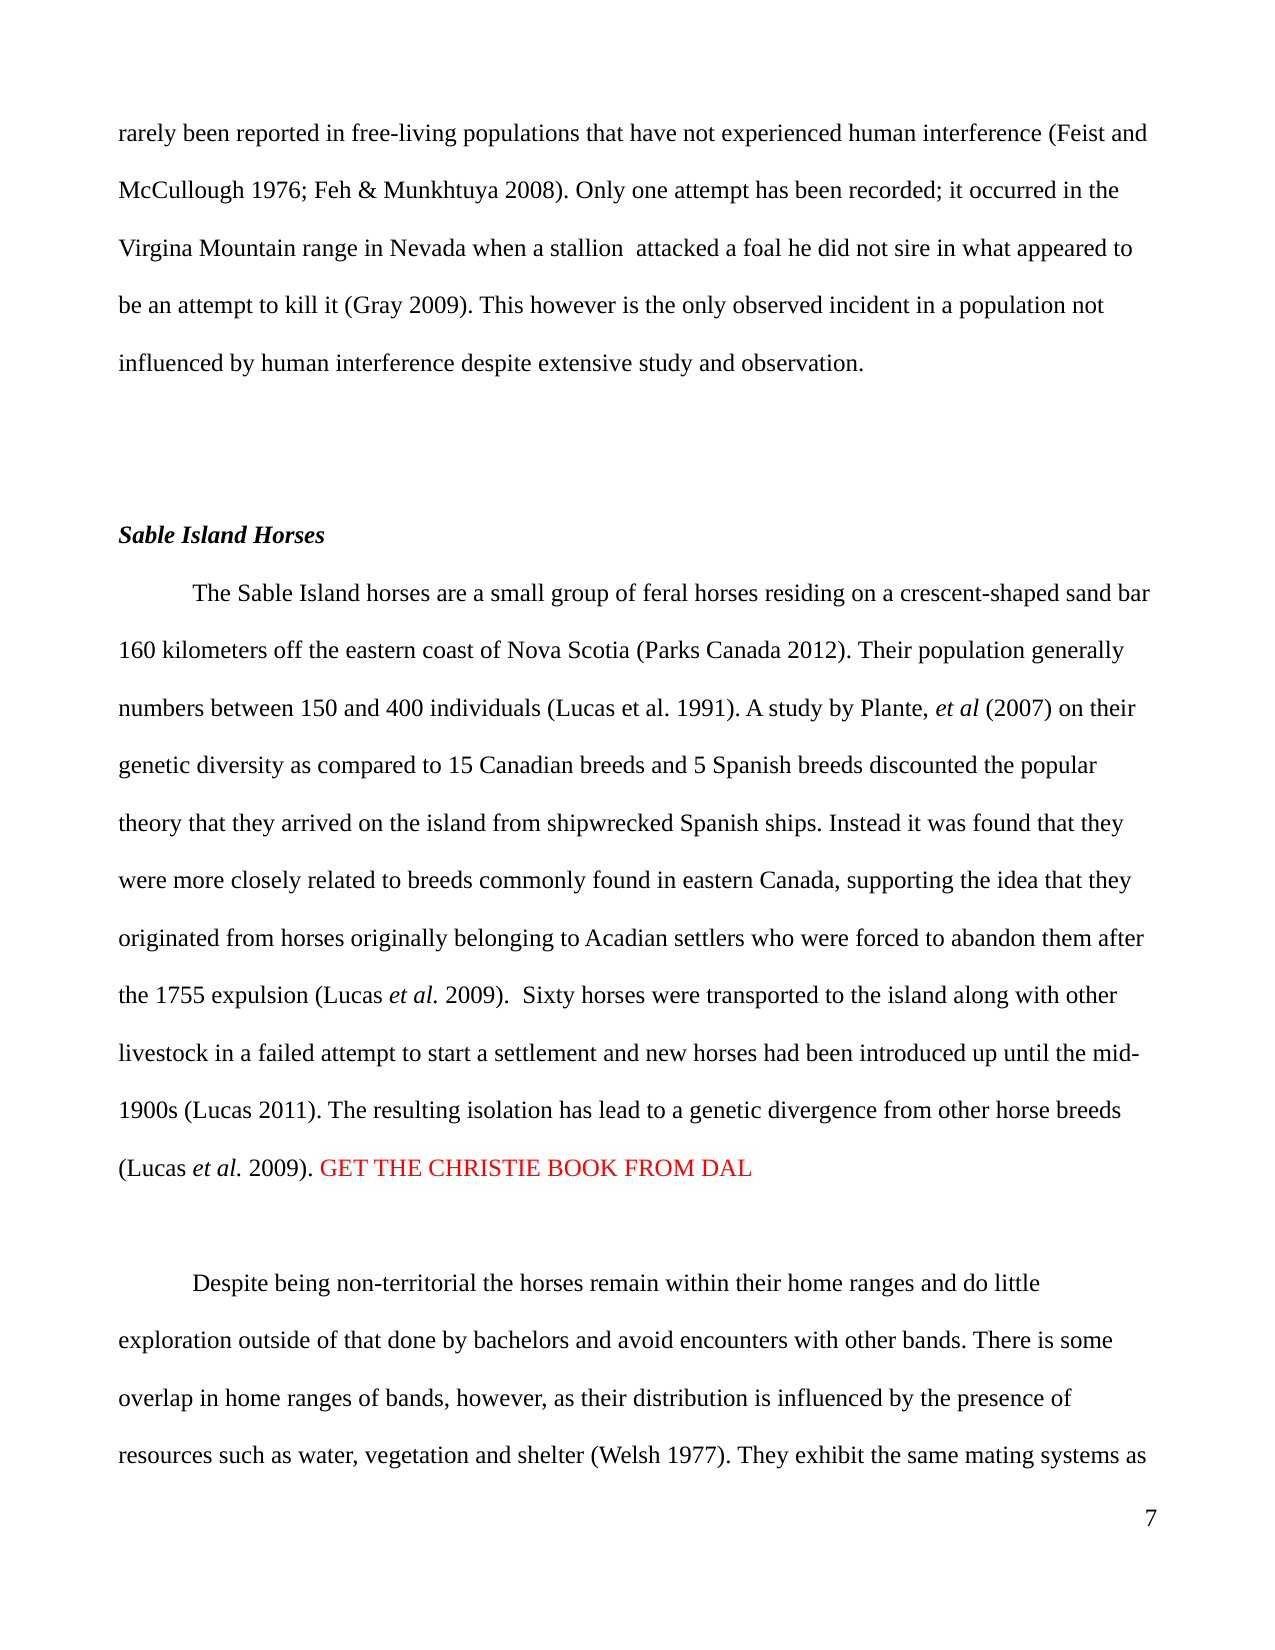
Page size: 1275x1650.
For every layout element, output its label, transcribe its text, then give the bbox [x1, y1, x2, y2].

text rarely been reported in free-living populations that have not experienced human interference (Feist and McCullough 1976; Feh & Munkhtuya 2008). Only one attempt has been recorded; it occurred in the Virgina Mountain range in Nevada when a stallion attacked a foal he did not sire in what appeared to be an attempt to kill it (Gray 2009). This however is the only observed incident in a population not influenced by human interference despite extensive study and observation. [118, 118, 1157, 377]
text Sable Island Horses [118, 521, 1157, 549]
text The Sable Island horses are a small group of feral horses residing on a crescent-shaped sand bar 160 kilometers off the eastern coast of Nova Scotia (Parks Canada 2012). Their population generally numbers between 150 and 400 individuals (Lucas et al. 1991). A study by Plante, et al (2007) on their genetic diversity as compared to 15 Canadian breeds and 5 Spanish breeds discounted the popular theory that they arrived on the island from shipwrecked Spanish ships. Instead it was found that they were more closely related to breeds commonly found in eastern Canada, supporting the idea that they originated from horses originally belonging to Acadian settlers who were forced to abandon them after the 1755 expulsion (Lucas et al. 2009). Sixty horses were transported to the island along with other livestock in a failed attempt to start a settlement and new horses had been introduced up until the mid-1900s (Lucas 2011). The resulting isolation has lead to a genetic divergence from other horse breeds (Lucas et al. 2009). GET THE CHRISTIE BOOK FROM DAL [118, 578, 1157, 1182]
text Despite being non-territorial the horses remain within their home ranges and do little exploration outside of that done by bachelors and avoid encounters with other bands. There is some overlap in home ranges of bands, however, as their distribution is influenced by the presence of resources such as water, vegetation and shelter (Welsh 1977). They exhibit the same mating systems as [118, 1268, 1157, 1469]
